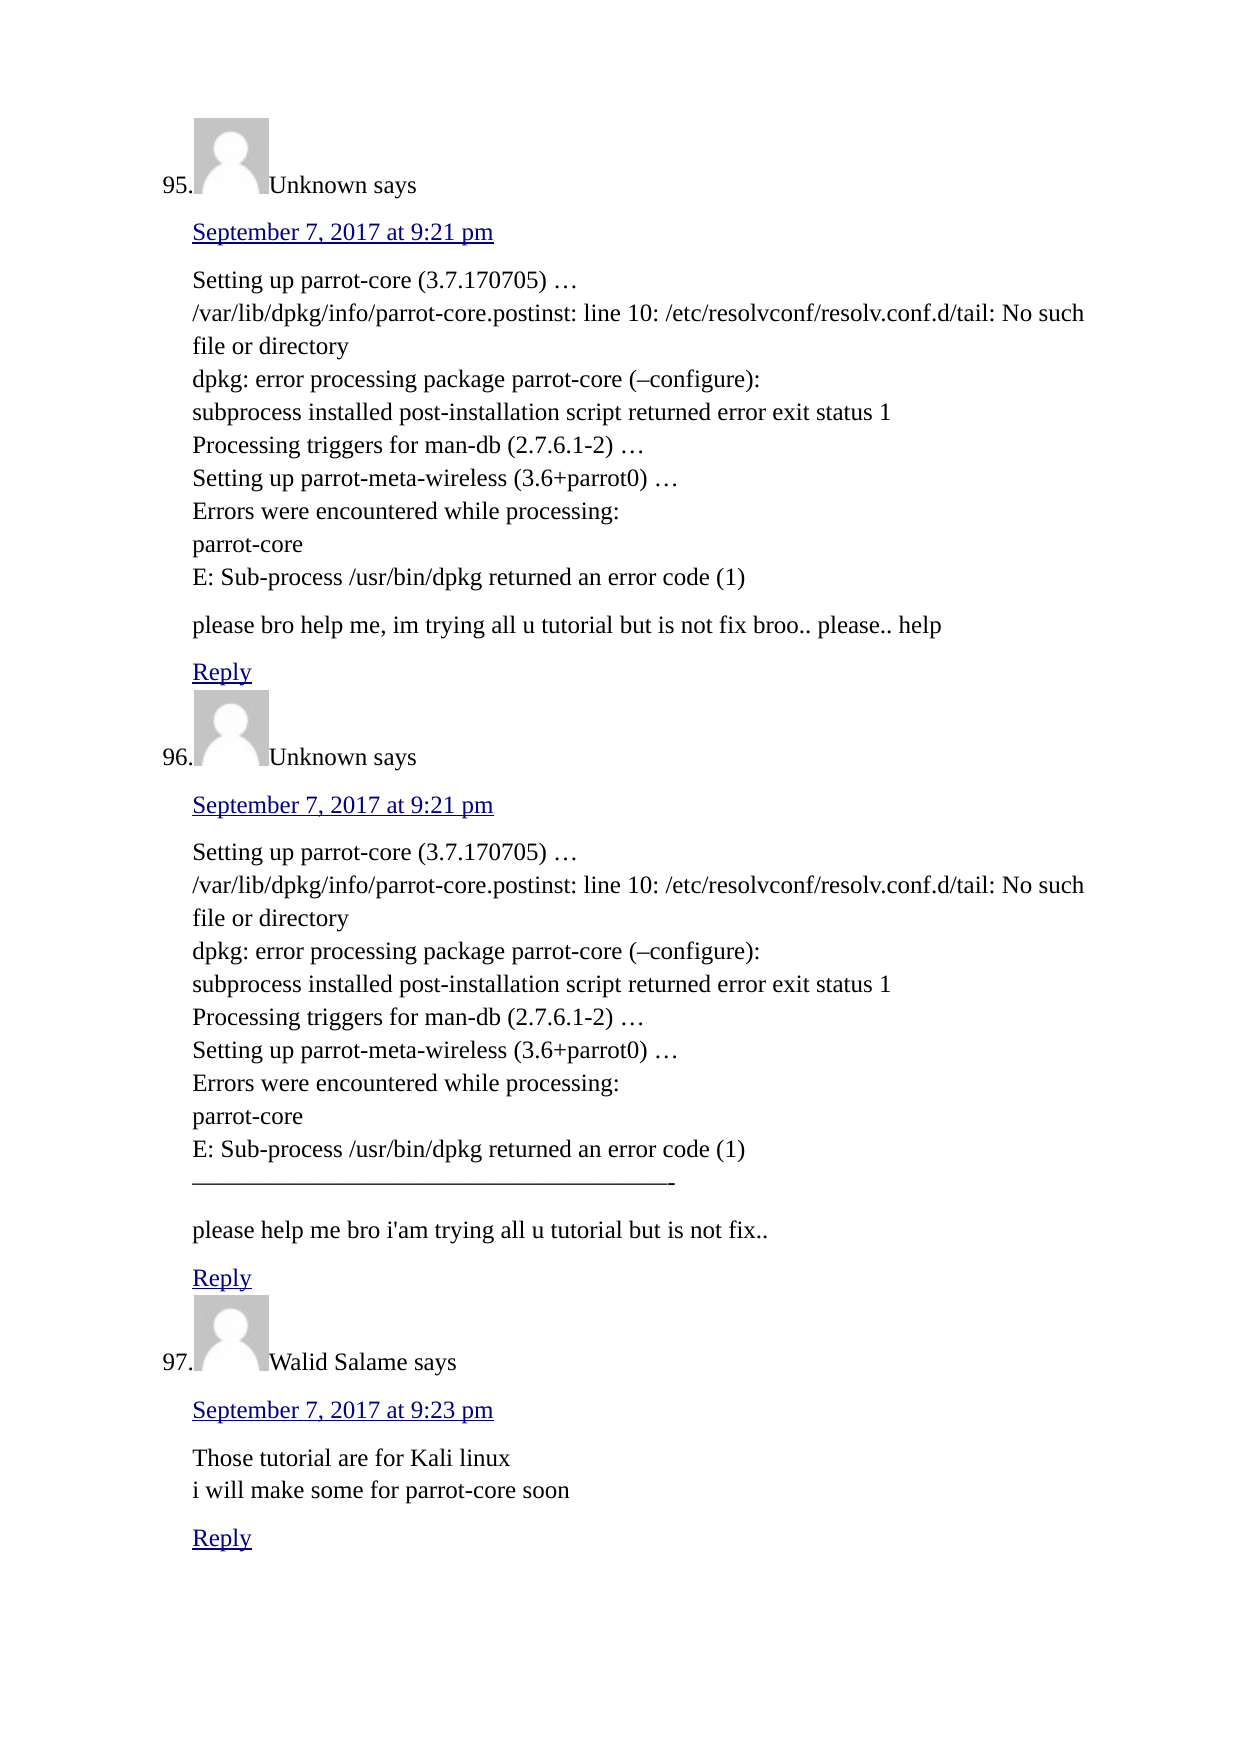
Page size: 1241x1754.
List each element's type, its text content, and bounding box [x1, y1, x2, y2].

list Those tutorial are for Kali linux i will make some for parrot-core soon [162, 1443, 1122, 1504]
list Setting up parrot-core (3.7.170705) … /var/lib/dpkg/info/parrot-core.postinst: line 10: /etc/resolvconf/resolv.conf.d/tail: No such file or directory dpkg: error processing package parrot-core (–configure): subprocess installed post-installation script returned error exit status 1 Processing triggers for man-db (2.7.6.1-2) … Setting up parrot-meta-wireless (3.6+parrot0) … Errors were encountered while processing: parrot-core E: Sub-process /usr/bin/dpkg returned an error code (1) [162, 265, 1122, 591]
list Unknown says [162, 118, 1122, 198]
picture [193, 690, 269, 766]
picture [193, 1295, 269, 1371]
list Reply [162, 1263, 1122, 1291]
list Walid Salame says [162, 1296, 1122, 1376]
list September 7, 2017 at 9:23 pm [162, 1395, 1122, 1424]
list Reply [162, 657, 1122, 686]
picture [193, 118, 269, 194]
list September 7, 2017 at 9:21 pm [162, 790, 1122, 818]
list Unknown says [162, 690, 1122, 771]
list please help me bro i'am trying all u tutorial but is not fix.. [162, 1215, 1122, 1244]
list Setting up parrot-core (3.7.170705) … /var/lib/dpkg/info/parrot-core.postinst: line 10: /etc/resolvconf/resolv.conf.d/tail: No such file or directory dpkg: error processing package parrot-core (–configure): subprocess installed post-installation script returned error exit status 1 Processing triggers for man-db (2.7.6.1-2) … Setting up parrot-meta-wireless (3.6+parrot0) … Errors were encountered while processing: parrot-core E: Sub-process /usr/bin/dpkg returned an error code (1) ———————————————————- [162, 837, 1122, 1196]
list September 7, 2017 at 9:21 pm [162, 217, 1122, 246]
list please bro help me, im trying all u tutorial but is not fix broo.. please.. help [162, 610, 1122, 638]
list Reply [162, 1523, 1122, 1552]
